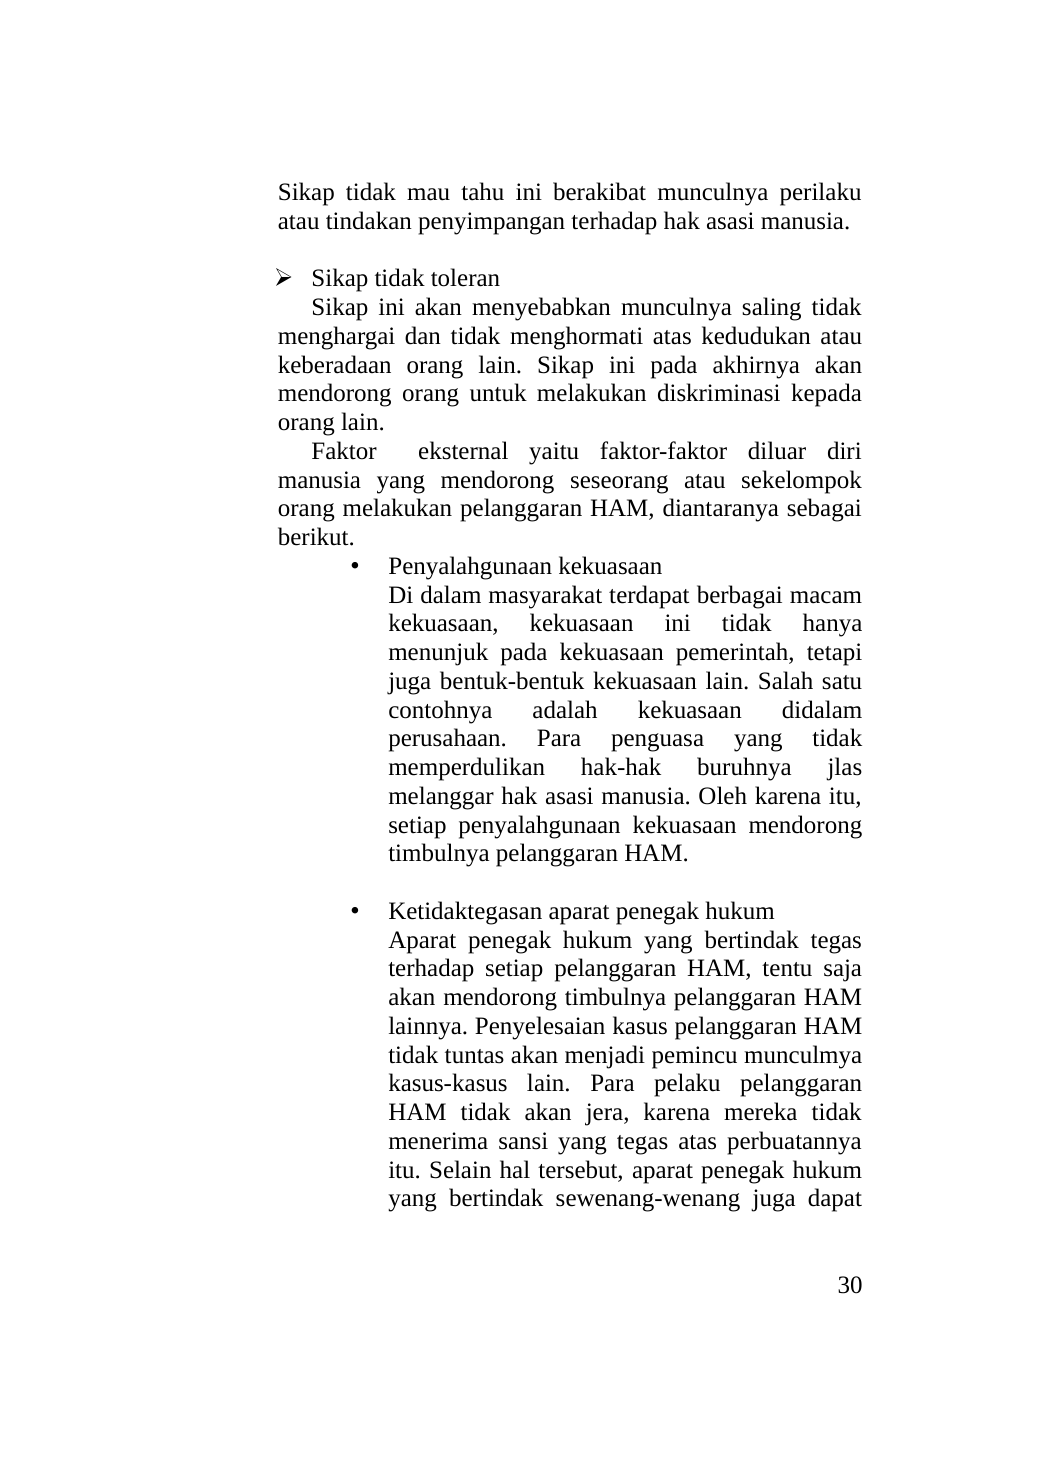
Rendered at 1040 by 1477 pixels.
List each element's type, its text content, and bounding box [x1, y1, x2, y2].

list Ketidaktegasan aparat penegak hukum [351, 896, 862, 925]
text Sikap ini akan menyebabkan munculnya saling tidak menghargai dan tidak menghormati atas kedudukan atau keberadaan orang lain. Sikap ini pada akhirnya akan mendorong orang untuk melakukan diskriminasi kepada orang lain. [278, 292, 862, 436]
list Sikap tidak toleran [274, 263, 862, 292]
text Faktor eksternal yaitu faktor-faktor diluar diri manusia yang mendorong seseorang atau sekelompok orang melakukan pelanggaran HAM, diantaranya sebagai berikut. [278, 436, 862, 551]
list Penyalahgunaan kekuasaan [351, 551, 862, 580]
text Sikap tidak mau tahu ini berakibat munculnya perilaku atau tindakan penyimpangan terhadap hak asasi manusia. [278, 177, 862, 235]
list Aparat penegak hukum yang bertindak tegas terhadap setiap pelanggaran HAM, tentu saja akan mendorong timbulnya pelanggaran HAM lainnya. Penyelesaian kasus pelanggaran HAM tidak tuntas akan menjadi pemincu munculmya kasus-kasus lain. Para pelaku pelanggaran HAM tidak akan jera, karena mereka tidak menerima sansi yang tegas atas perbuatannya itu. Selain hal tersebut, aparat penegak hukum yang bertindak sewenang-wenang juga dapat [351, 925, 862, 1212]
list Di dalam masyarakat terdapat berbagai macam kekuasaan, kekuasaan ini tidak hanya menunjuk pada kekuasaan pemerintah, tetapi juga bentuk-bentuk kekuasaan lain. Salah satu contohnya adalah kekuasaan didalam perusahaan. Para penguasa yang tidak memperdulikan hak-hak buruhnya jlas melanggar hak asasi manusia. Oleh karena itu, setiap penyalahgunaan kekuasaan mendorong timbulnya pelanggaran HAM. [351, 580, 862, 867]
